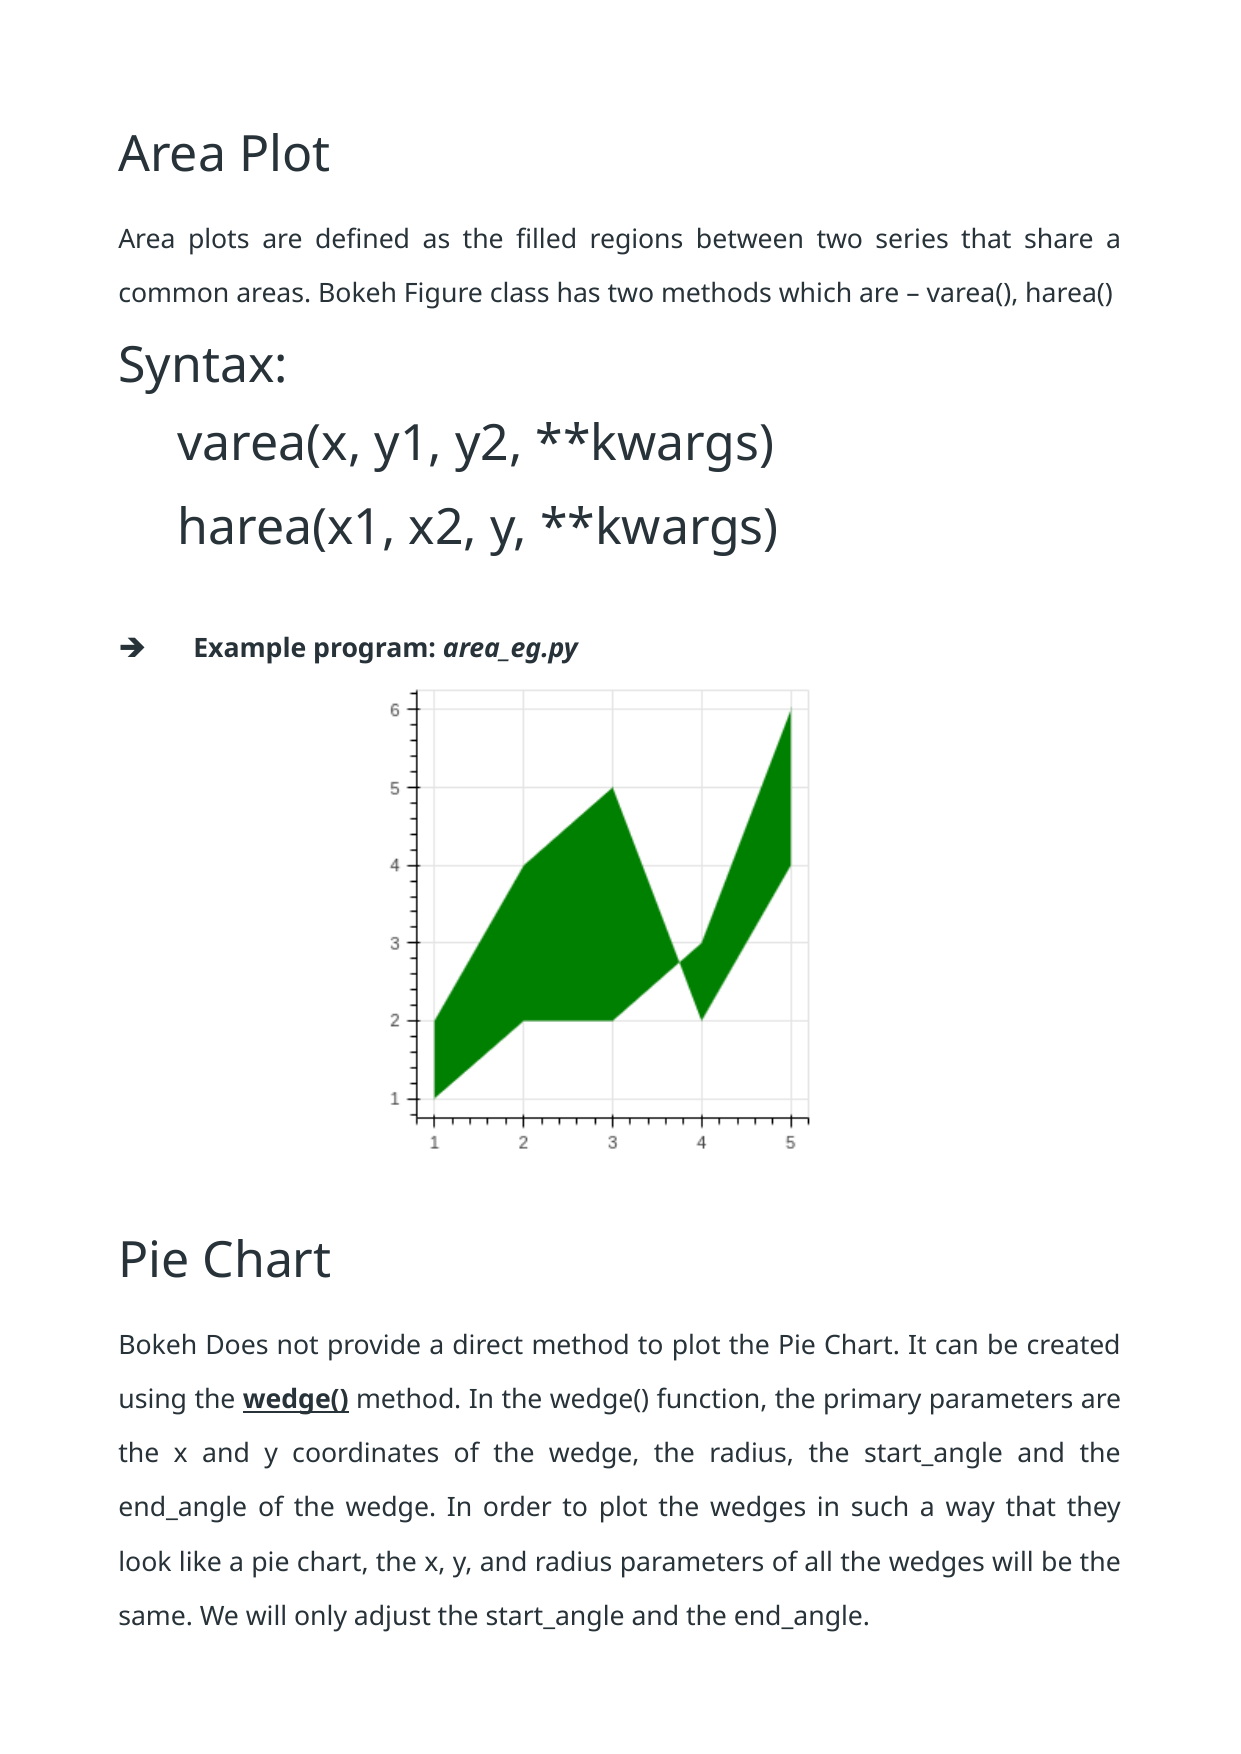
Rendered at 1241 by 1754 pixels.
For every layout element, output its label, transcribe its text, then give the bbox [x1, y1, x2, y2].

subtitle Area Plot [118, 118, 1122, 186]
subtitle Pie Chart [118, 1224, 1122, 1292]
text Bokeh Does not provide a direct method to plot the Pie Chart. It can be created using the wedge() method. In the wedge() function, the primary parameters are the x and y coordinates of the wedge, the radius, the start_angle and the end_angle of the wedge. In order to plot the wedges in such a way that they look like a pie chart, the x, y, and radius parameters of all the wedges will be the same. We will only adjust the start_angle and the end_angle. [118, 1326, 1122, 1633]
text Area plots are defined as the filled regions between two series that share a common areas. Bokeh Figure class has two methods which are – varea(), harea() [118, 220, 1122, 311]
list Example program: area_eg.py [118, 629, 1122, 665]
text harea(x1, x2, y, **kwargs) [177, 491, 1063, 559]
text varea(x, y1, y2, **kwargs) [177, 407, 1063, 475]
text Syntax: [118, 329, 1122, 397]
picture [385, 682, 855, 1152]
